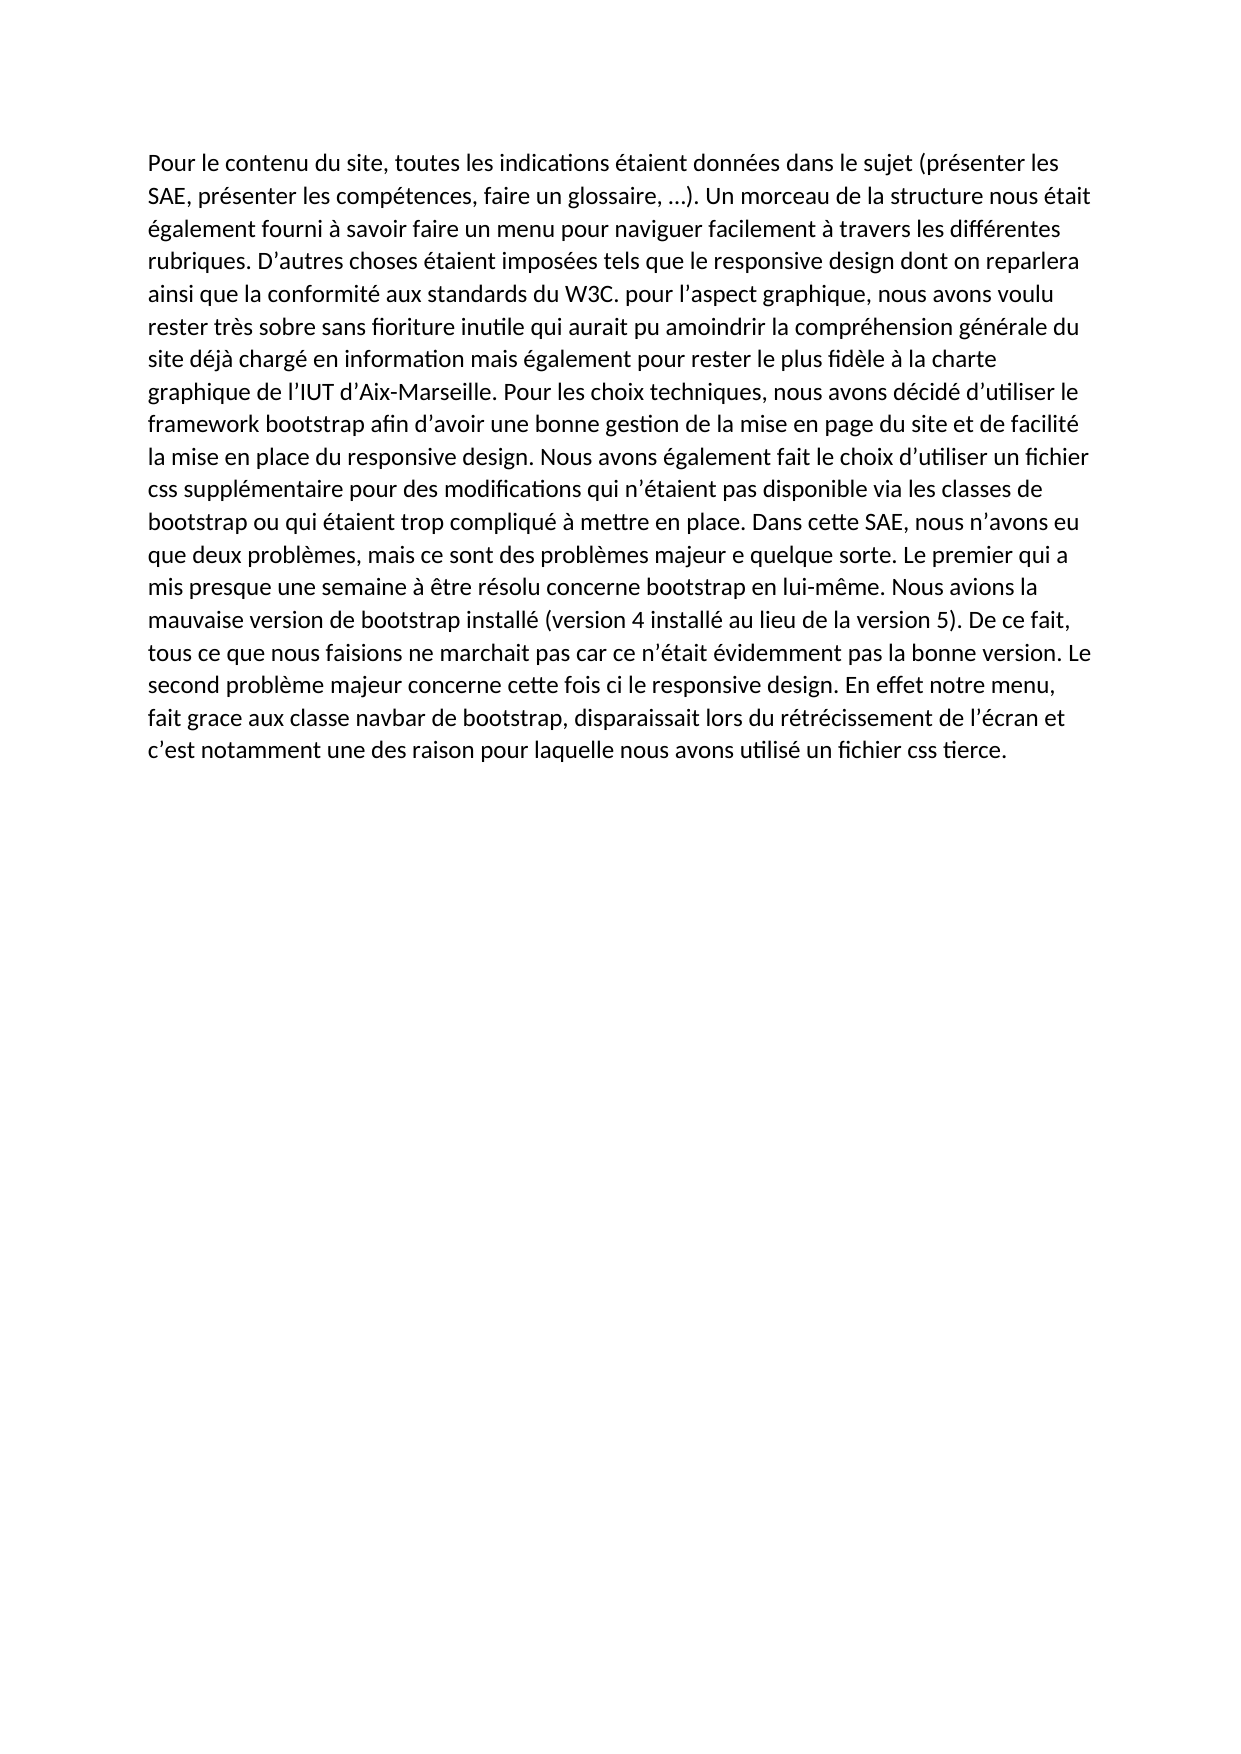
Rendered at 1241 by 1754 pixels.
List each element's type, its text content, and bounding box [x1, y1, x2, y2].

text Pour le contenu du site, toutes les indications étaient données dans le sujet (présenter les SAE, présenter les compétences, faire un glossaire, …). Un morceau de la structure nous était également fourni à savoir faire un menu pour naviguer facilement à travers les différentes rubriques. D’autres choses étaient imposées tels que le responsive design dont on reparlera ainsi que la conformité aux standards du W3C. pour l’aspect graphique, nous avons voulu rester très sobre sans fioriture inutile qui aurait pu amoindrir la compréhension générale du site déjà chargé en information mais également pour rester le plus fidèle à la charte graphique de l’IUT d’Aix-Marseille. Pour les choix techniques, nous avons décidé d’utiliser le framework bootstrap afin d’avoir une bonne gestion de la mise en page du site et de facilité la mise en place du responsive design. Nous avons également fait le choix d’utiliser un fichier css supplémentaire pour des modifications qui n’étaient pas disponible via les classes de bootstrap ou qui étaient trop compliqué à mettre en place. Dans cette SAE, nous n’avons eu que deux problèmes, mais ce sont des problèmes majeur e quelque sorte. Le premier qui a mis presque une semaine à être résolu concerne bootstrap en lui-même. Nous avions la mauvaise version de bootstrap installé (version 4 installé au lieu de la version 5). De ce fait, tous ce que nous faisions ne marchait pas car ce n’était évidemment pas la bonne version. Le second problème majeur concerne cette fois ci le responsive design. En effet notre menu, fait grace aux classe navbar de bootstrap, disparaissait lors du rétrécissement de l’écran et c’est notamment une des raison pour laquelle nous avons utilisé un fichier css tierce. [148, 148, 1093, 765]
